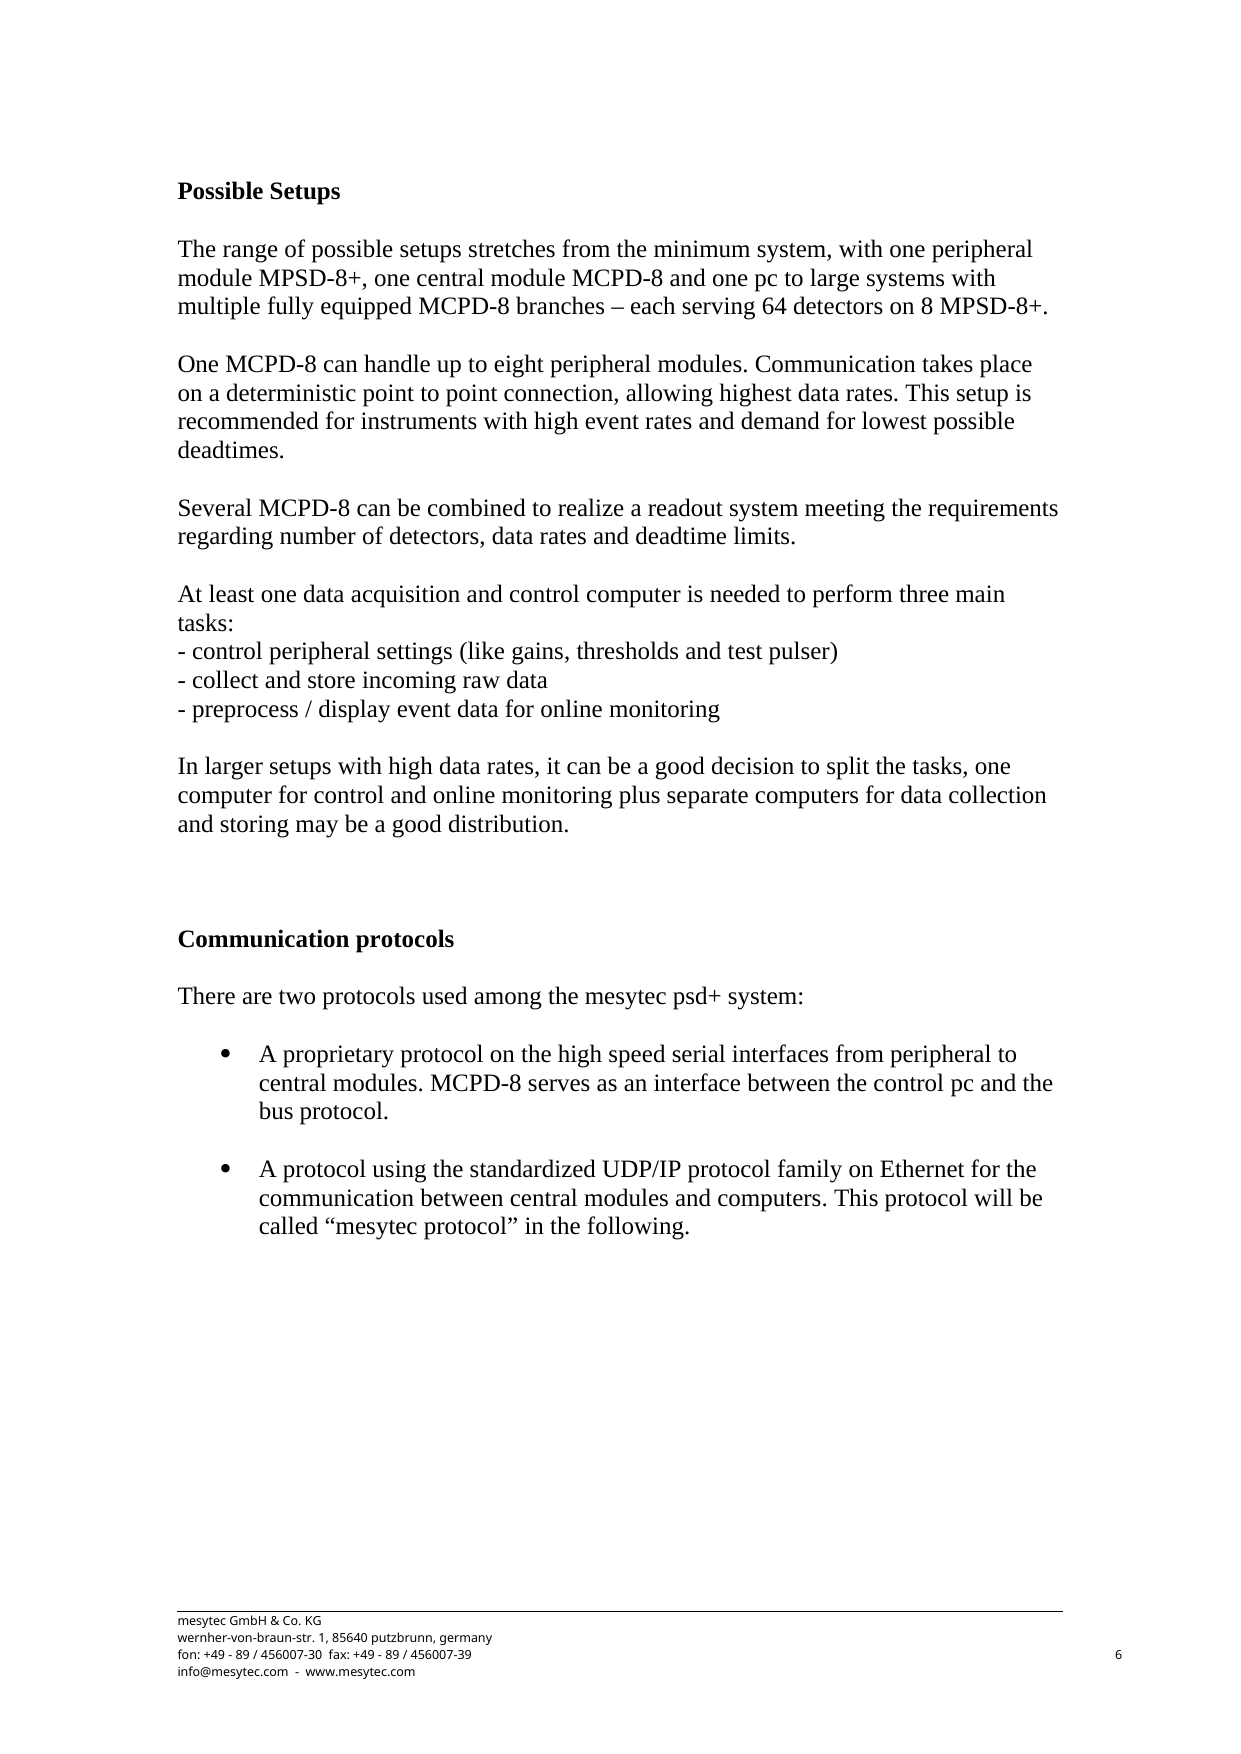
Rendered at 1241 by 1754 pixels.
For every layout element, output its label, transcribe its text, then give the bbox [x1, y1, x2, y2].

subtitle Communication protocols [177, 924, 1063, 953]
text - control peripheral settings (like gains, thresholds and test pulser) [177, 636, 1063, 665]
text - collect and store incoming raw data [177, 665, 1063, 694]
text One MCPD-8 can handle up to eight peripheral modules. Communication takes place on a deterministic point to point connection, allowing highest data rates. This setup is recommended for instruments with high event rates and demand for lowest possible deadtimes. [177, 349, 1063, 464]
text In larger setups with high data rates, it can be a good decision to split the tasks, one computer for control and online monitoring plus separate computers for data collection and storing may be a good distribution. [177, 751, 1063, 838]
subtitle Possible Setups [177, 176, 1063, 205]
text There are two protocols used among the mesytec psd+ system: [177, 981, 1063, 1010]
text Several MCPD-8 can be combined to realize a readout system meeting the requirements regarding number of detectors, data rates and deadtime limits. [177, 493, 1063, 550]
list A proprietary protocol on the high speed serial interfaces from peripheral to central modules. MCPD-8 serves as an interface between the control pc and the bus protocol. [221, 1039, 1063, 1125]
text At least one data acquisition and control computer is needed to perform three main tasks: [177, 579, 1063, 636]
text The range of possible setups stretches from the minimum system, with one peripheral module MPSD-8+, one central module MCPD-8 and one pc to large systems with multiple fully equipped MCPD-8 branches – each serving 64 detectors on 8 MPSD-8+. [177, 234, 1063, 320]
list A protocol using the standardized UDP/IP protocol family on Ethernet for the communication between central modules and computers. This protocol will be called “mesytec protocol” in the following. [221, 1154, 1063, 1240]
text - preprocess / display event data for online monitoring [177, 694, 1063, 723]
